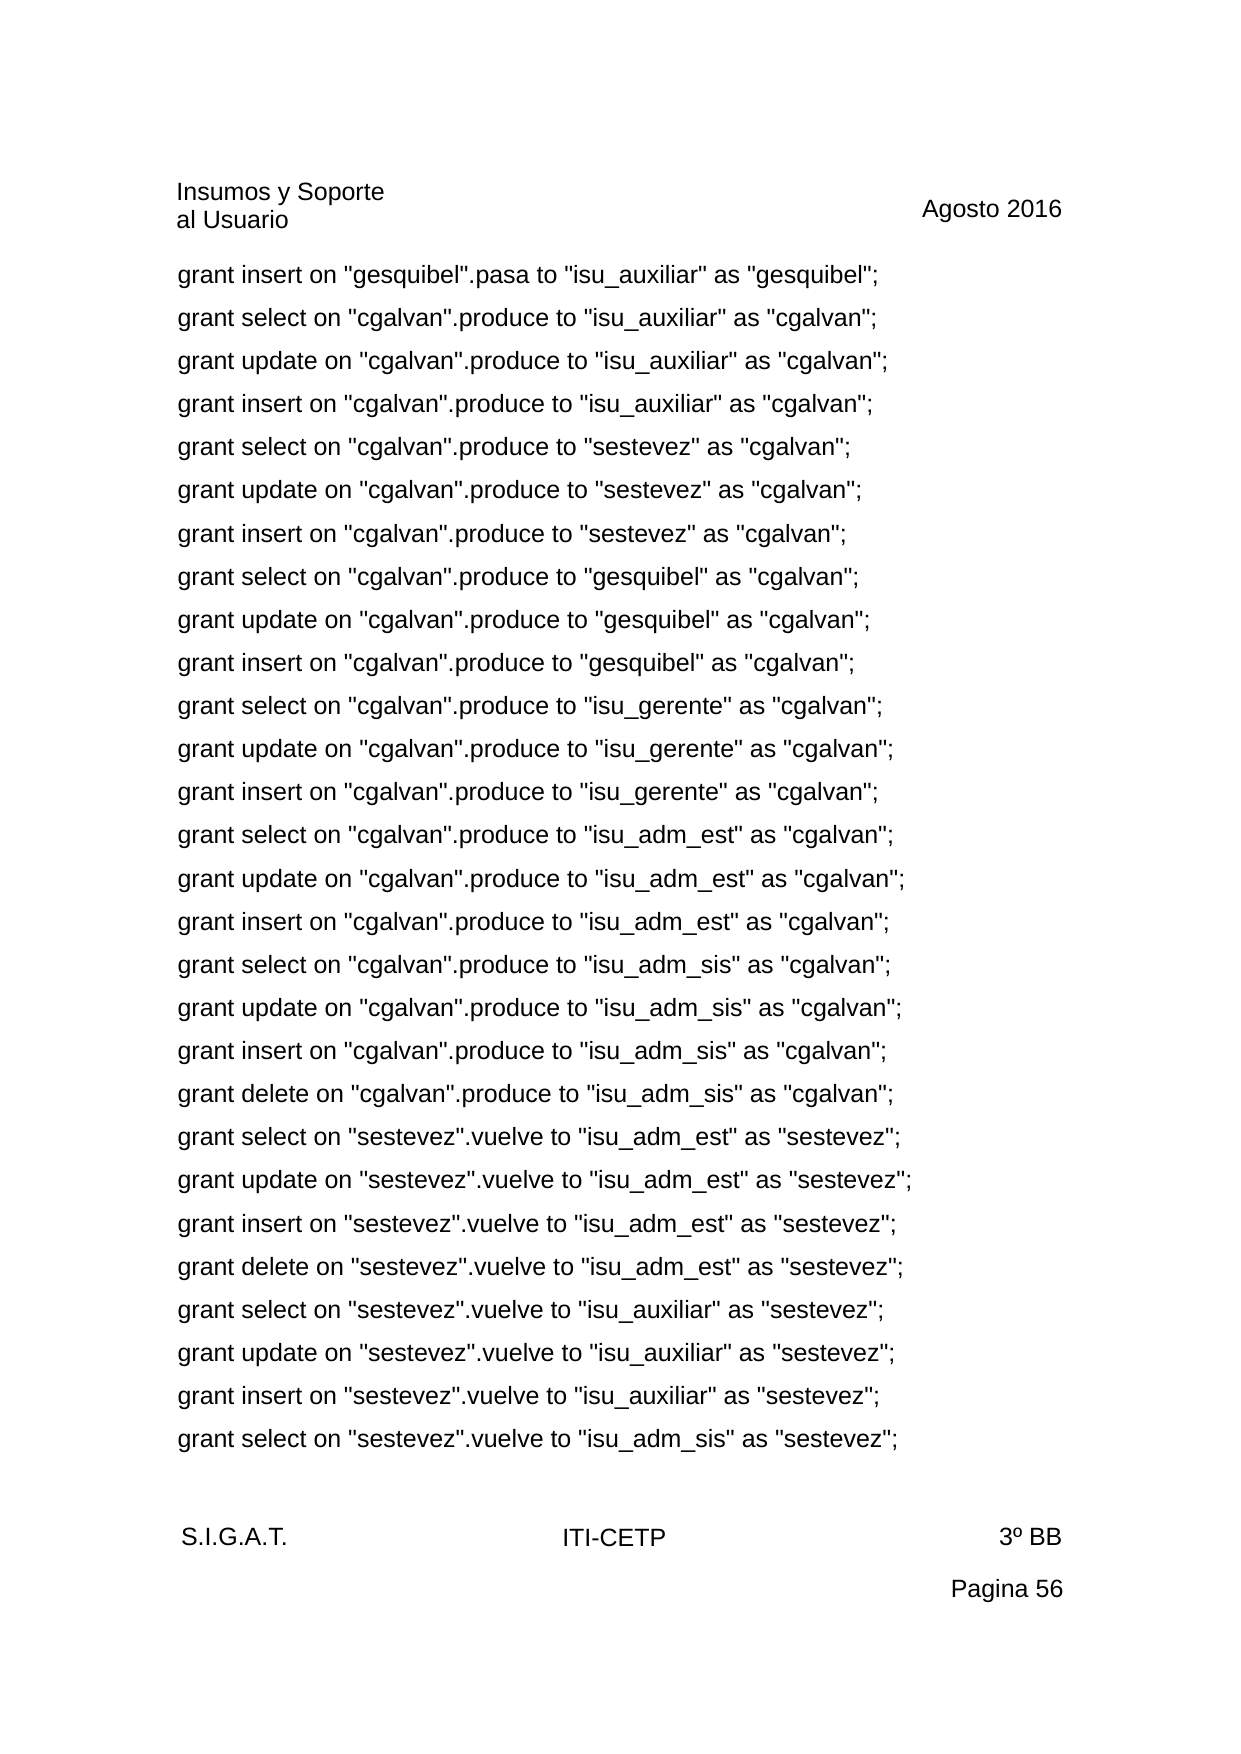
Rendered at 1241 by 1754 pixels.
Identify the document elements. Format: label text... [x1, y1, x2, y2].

text grant insert on "gesquibel".pasa to "isu_auxiliar" as "gesquibel"; grant select on "cgalvan".produce to "isu_auxiliar" as "cgalvan"; grant update on "cgalvan".produce to "isu_auxiliar" as "cgalvan"; grant insert on "cgalvan".produce to "isu_auxiliar" as "cgalvan"; grant select on "cgalvan".produce to "sestevez" as "cgalvan"; grant update on "cgalvan".produce to "sestevez" as "cgalvan"; grant insert on "cgalvan".produce to "sestevez" as "cgalvan"; grant select on "cgalvan".produce to "gesquibel" as "cgalvan"; grant update on "cgalvan".produce to "gesquibel" as "cgalvan"; grant insert on "cgalvan".produce to "gesquibel" as "cgalvan"; grant select on "cgalvan".produce to "isu_gerente" as "cgalvan"; grant update on "cgalvan".produce to "isu_gerente" as "cgalvan"; grant insert on "cgalvan".produce to "isu_gerente" as "cgalvan"; grant select on "cgalvan".produce to "isu_adm_est" as "cgalvan"; grant update on "cgalvan".produce to "isu_adm_est" as "cgalvan"; grant insert on "cgalvan".produce to "isu_adm_est" as "cgalvan"; grant select on "cgalvan".produce to "isu_adm_sis" as "cgalvan"; grant update on "cgalvan".produce to "isu_adm_sis" as "cgalvan"; grant insert on "cgalvan".produce to "isu_adm_sis" as "cgalvan"; grant delete on "cgalvan".produce to "isu_adm_sis" as "cgalvan"; grant select on "sestevez".vuelve to "isu_adm_est" as "sestevez"; grant update on "sestevez".vuelve to "isu_adm_est" as "sestevez"; grant insert on "sestevez".vuelve to "isu_adm_est" as "sestevez"; grant delete on "sestevez".vuelve to "isu_adm_est" as "sestevez"; grant select on "sestevez".vuelve to "isu_auxiliar" as "sestevez"; grant update on "sestevez".vuelve to "isu_auxiliar" as "sestevez"; grant insert on "sestevez".vuelve to "isu_auxiliar" as "sestevez"; grant select on "sestevez".vuelve to "isu_adm_sis" as "sestevez"; [177, 260, 1063, 1453]
